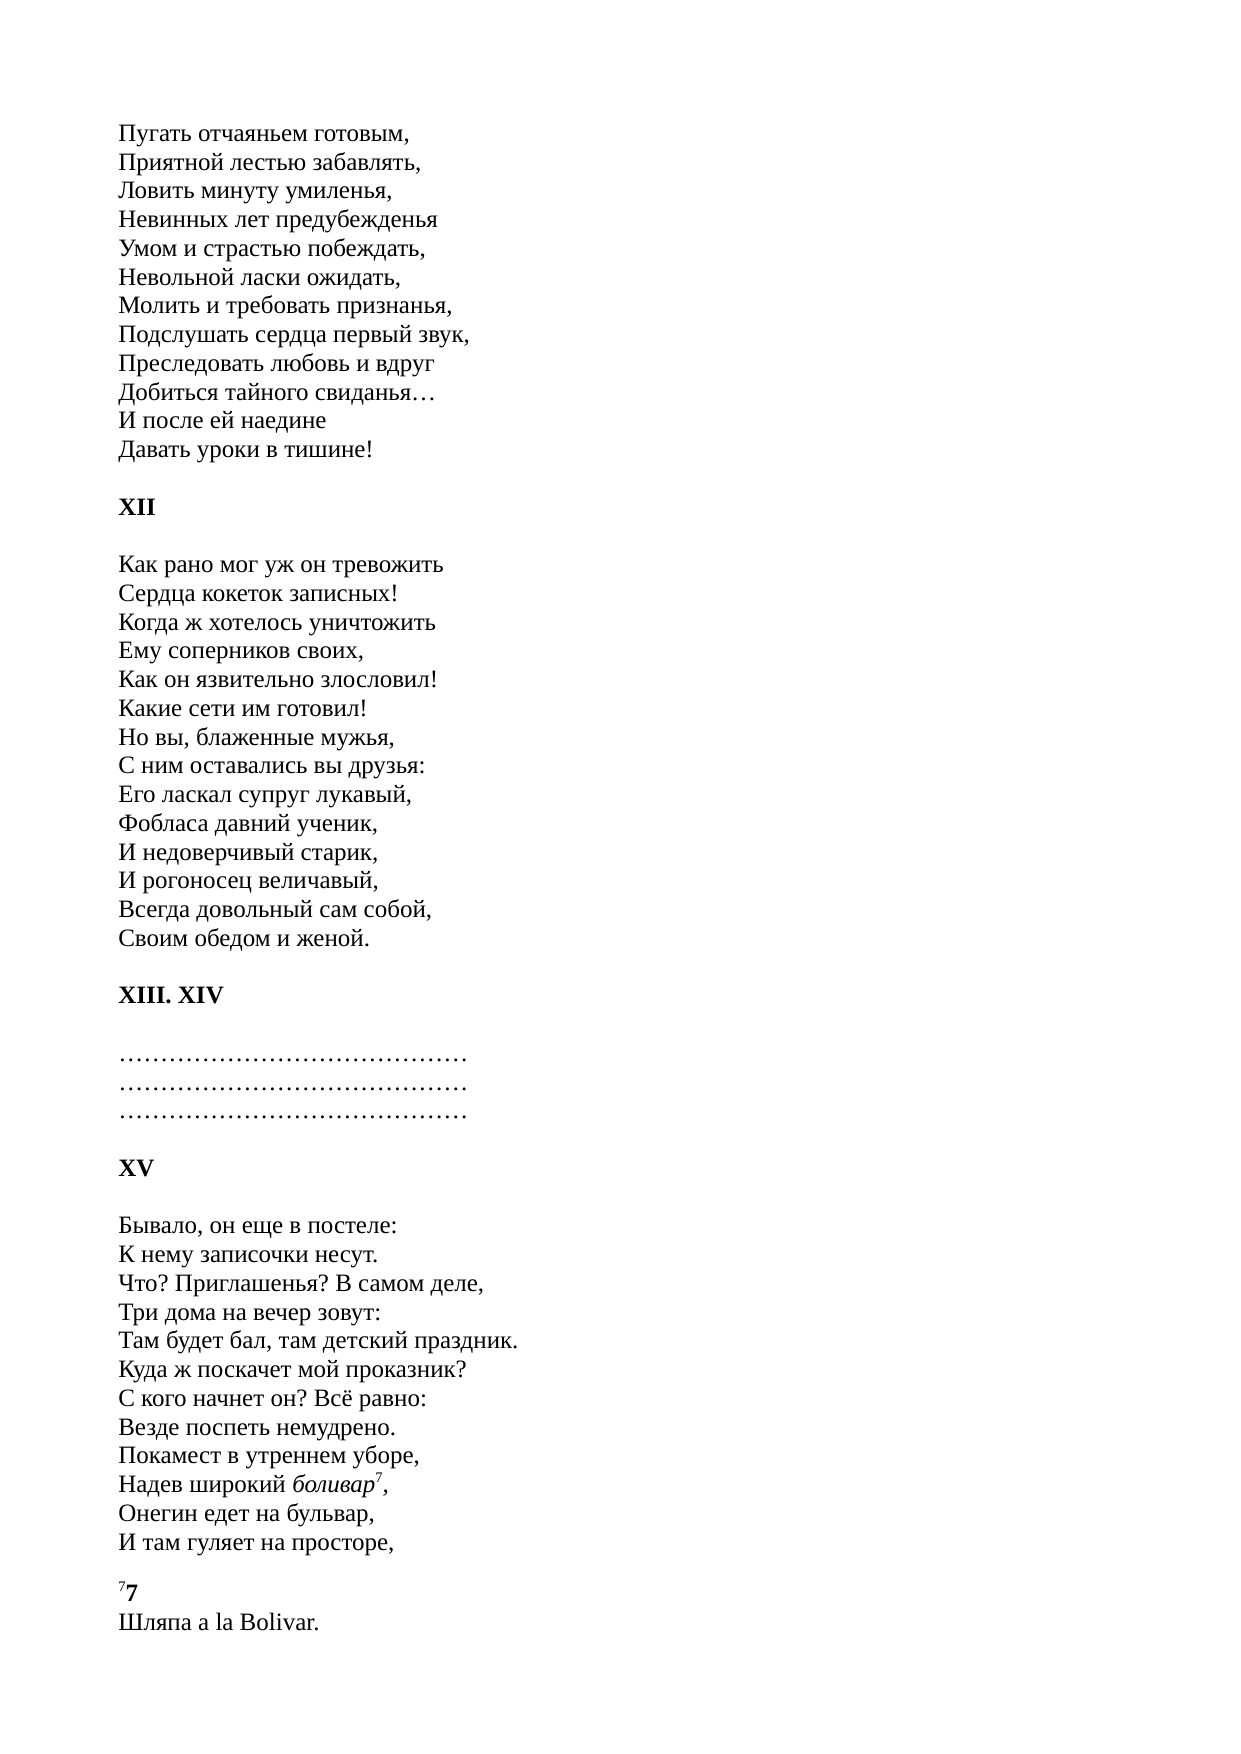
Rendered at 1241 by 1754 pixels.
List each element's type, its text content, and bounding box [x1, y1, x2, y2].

text Покамест в утреннем уборе, [118, 1441, 1240, 1469]
text И рогоносец величавый, [118, 866, 1240, 894]
text С кого начнет он? Всё равно: [118, 1383, 1240, 1412]
subtitle XIII. XIV [118, 981, 1240, 1009]
text Невинных лет предубежденья [118, 204, 1240, 233]
text К нему записочки несут. [118, 1239, 1240, 1268]
text И после ей наедине [118, 406, 1240, 434]
text С ним оставались вы друзья: [118, 751, 1240, 779]
text Куда ж поскачет мой проказник? [118, 1354, 1240, 1383]
text Но вы, блаженные мужья, [118, 722, 1240, 751]
text 7 [118, 1578, 1240, 1607]
text Как рано мог уж он тревожить [118, 549, 1240, 578]
text Какие сети им готовил! [118, 693, 1240, 722]
text Фобласа давний ученик, [118, 808, 1240, 837]
text …………………………………… [118, 1067, 1240, 1096]
text …………………………………… [118, 1038, 1240, 1067]
text Добиться тайного свиданья… [118, 377, 1240, 406]
text Везде поспеть немудрено. [118, 1412, 1240, 1441]
text Как он язвительно злословил! [118, 664, 1240, 693]
text Своим обедом и женой. [118, 923, 1240, 952]
text Давать уроки в тишине! [118, 434, 1240, 463]
text Невольной ласки ожидать, [118, 262, 1240, 291]
text Сердца кокеток записных! [118, 578, 1240, 607]
text Бывало, он еще в постеле: [118, 1211, 1240, 1239]
text Там будет бал, там детский праздник. [118, 1326, 1240, 1354]
text Приятной лестью забавлять, [118, 147, 1240, 176]
text Ему соперников своих, [118, 636, 1240, 664]
subtitle XV [118, 1153, 1240, 1182]
text Преследовать любовь и вдруг [118, 348, 1240, 377]
text Всегда довольный сам собой, [118, 894, 1240, 923]
text …………………………………… [118, 1096, 1240, 1124]
text Пугать отчаяньем готовым, [118, 118, 1240, 147]
text И там гуляет на просторе, [118, 1527, 1240, 1556]
text Молить и требовать признанья, [118, 291, 1240, 319]
text И недоверчивый старик, [118, 837, 1240, 866]
text Что? Приглашенья? В самом деле, [118, 1268, 1240, 1297]
text Когда ж хотелось уничтожить [118, 607, 1240, 636]
text Подслушать сердца первый звук, [118, 319, 1240, 348]
text Ловить минуту умиленья, [118, 176, 1240, 204]
text Шляпа а la Bolivar. [118, 1607, 1240, 1636]
text Онегин едет на бульвар, [118, 1498, 1240, 1527]
text Его ласкал супруг лукавый, [118, 779, 1240, 808]
text Три дома на вечер зовут: [118, 1297, 1240, 1326]
subtitle XII [118, 492, 1240, 521]
text Умом и страстью побеждать, [118, 233, 1240, 262]
text Надев широкий боливар, [118, 1469, 1240, 1498]
